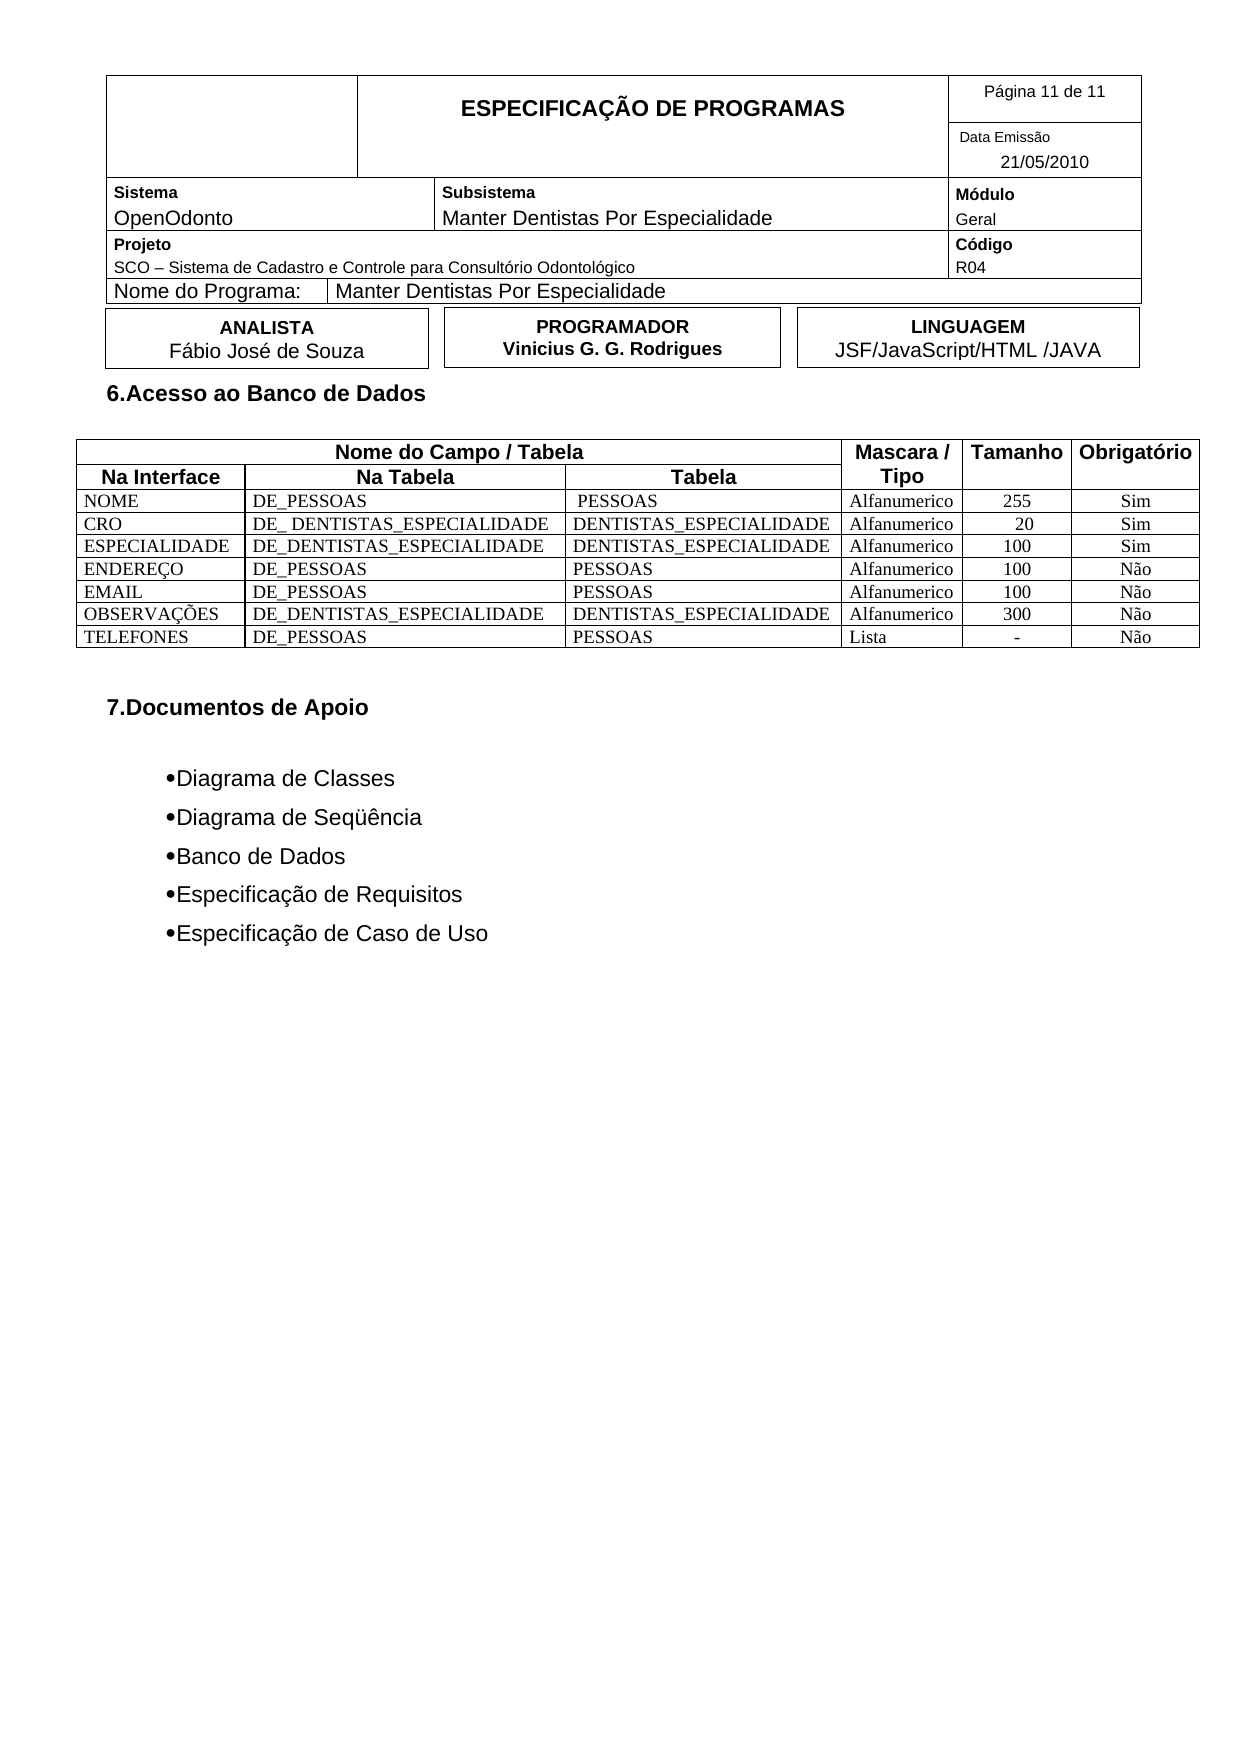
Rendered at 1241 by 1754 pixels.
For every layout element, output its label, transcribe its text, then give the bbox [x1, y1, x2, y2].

table_cell Não [1072, 603, 1199, 625]
table_cell DE_PESSOAS [246, 626, 565, 647]
table_cell TELEFONES [77, 626, 244, 647]
table_cell Na Tabela [246, 465, 565, 489]
table_cell 100 [963, 581, 1071, 602]
table_cell Sim [1072, 490, 1199, 512]
subtitle Documentos de Apoio [106, 693, 1151, 720]
table_cell Não [1072, 626, 1199, 647]
table_cell Alfanumerico [842, 603, 962, 625]
table_cell Na Interface [77, 465, 244, 489]
table_cell 300 [963, 603, 1071, 625]
list Diagrama de Classes [106, 765, 1151, 791]
table_cell Sim [1072, 535, 1199, 557]
table_header Nome do Campo / Tabela [77, 440, 841, 464]
table_cell PESSOAS [566, 626, 841, 647]
table_cell Alfanumerico [842, 513, 962, 534]
table_cell 20 [963, 513, 1071, 534]
table_cell 255 [963, 490, 1071, 512]
table_cell DE_DENTISTAS_ESPECIALIDADE [246, 603, 565, 625]
table_cell PESSOAS [566, 581, 841, 602]
table_cell Alfanumerico [842, 581, 962, 602]
table_cell - [963, 626, 1071, 647]
table_cell DE_ DENTISTAS_ESPECIALIDADE [246, 513, 565, 534]
table_header Obrigatório [1072, 440, 1199, 489]
table_cell DE_PESSOAS [246, 581, 565, 602]
table_cell DE_PESSOAS [246, 490, 565, 512]
table_cell NOME [77, 490, 244, 512]
list Especificação de Requisitos [106, 881, 1151, 908]
table_cell Tabela [566, 465, 841, 489]
table_cell ENDEREÇO [77, 558, 244, 579]
table_cell OBSERVAÇÕES [77, 603, 244, 625]
table_cell DE_PESSOAS [246, 558, 565, 579]
table_cell DENTISTAS_ESPECIALIDADE [566, 535, 841, 557]
table_header Tamanho [963, 440, 1071, 489]
list Especificação de Caso de Uso [106, 920, 1151, 947]
table_cell 100 [963, 558, 1071, 579]
table_cell Sim [1072, 513, 1199, 534]
table_cell DE_DENTISTAS_ESPECIALIDADE [246, 535, 565, 557]
table_cell Não [1072, 581, 1199, 602]
table_cell Alfanumerico [842, 490, 962, 512]
table_cell PESSOAS [566, 490, 841, 512]
table_cell 100 [963, 535, 1071, 557]
table_cell Alfanumerico [842, 558, 962, 579]
table_cell CRO [77, 513, 244, 534]
table_cell DENTISTAS_ESPECIALIDADE [566, 603, 841, 625]
list Banco de Dados [106, 843, 1151, 869]
table_cell ESPECIALIDADE [77, 535, 244, 557]
table_cell Não [1072, 558, 1199, 579]
table_cell Lista [842, 626, 962, 647]
table_cell EMAIL [77, 581, 244, 602]
subtitle Acesso ao Banco de Dados [106, 380, 1151, 406]
table_cell DENTISTAS_ESPECIALIDADE [566, 513, 841, 534]
table_cell PESSOAS [566, 558, 841, 579]
table_cell Alfanumerico [842, 535, 962, 557]
table_header Mascara / Tipo [842, 440, 962, 489]
list Diagrama de Seqüência [106, 804, 1151, 830]
